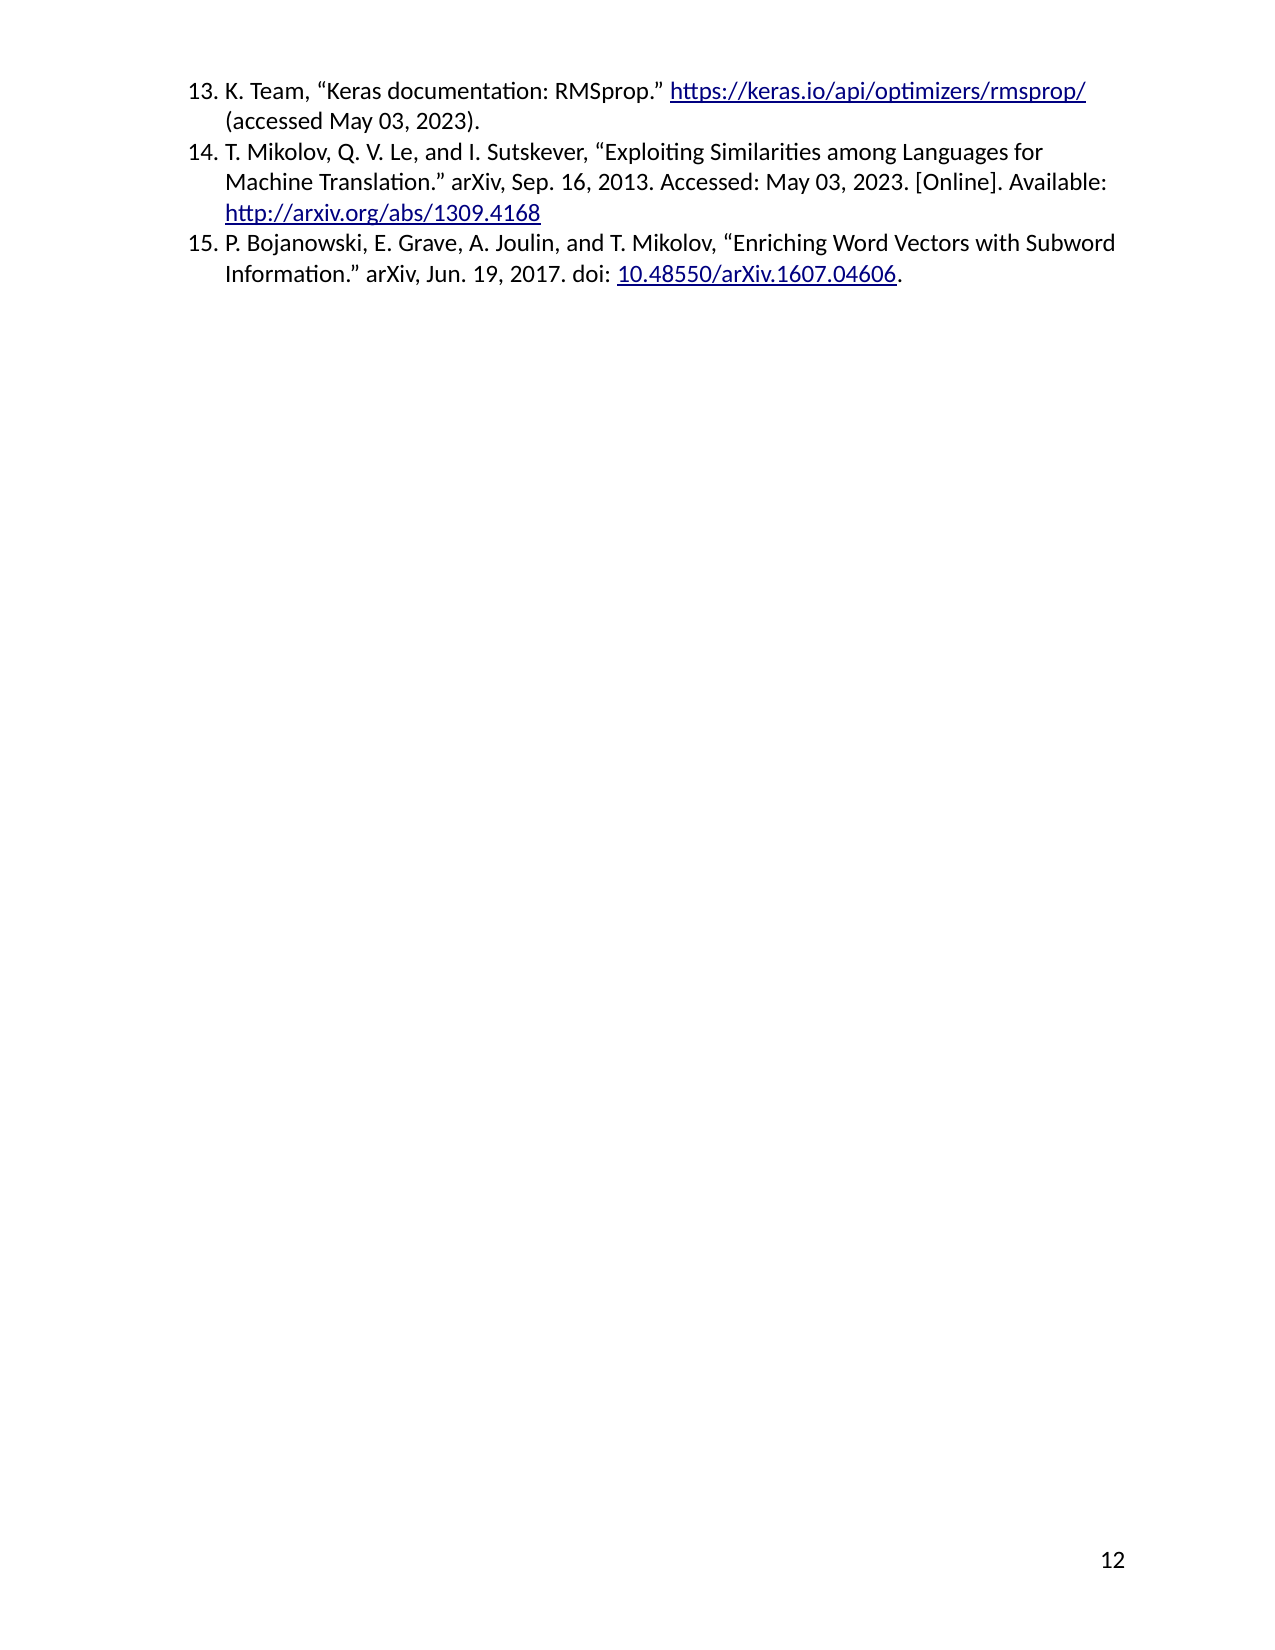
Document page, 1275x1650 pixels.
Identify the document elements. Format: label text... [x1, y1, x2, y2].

list P. Bojanowski, E. Grave, A. Joulin, and T. Mikolov, “Enriching Word Vectors with Subword Information.” arXiv, Jun. 19, 2017. doi: 10.48550/arXiv.1607.04606. [187, 228, 1125, 289]
list K. Team, “Keras documentation: RMSprop.” https://keras.io/api/optimizers/rmsprop/ (accessed May 03, 2023). [187, 75, 1125, 136]
list T. Mikolov, Q. V. Le, and I. Sutskever, “Exploiting Similarities among Languages for Machine Translation.” arXiv, Sep. 16, 2013. Accessed: May 03, 2023. [Online]. Available: http://arxiv.org/abs/1309.4168 [187, 136, 1125, 228]
